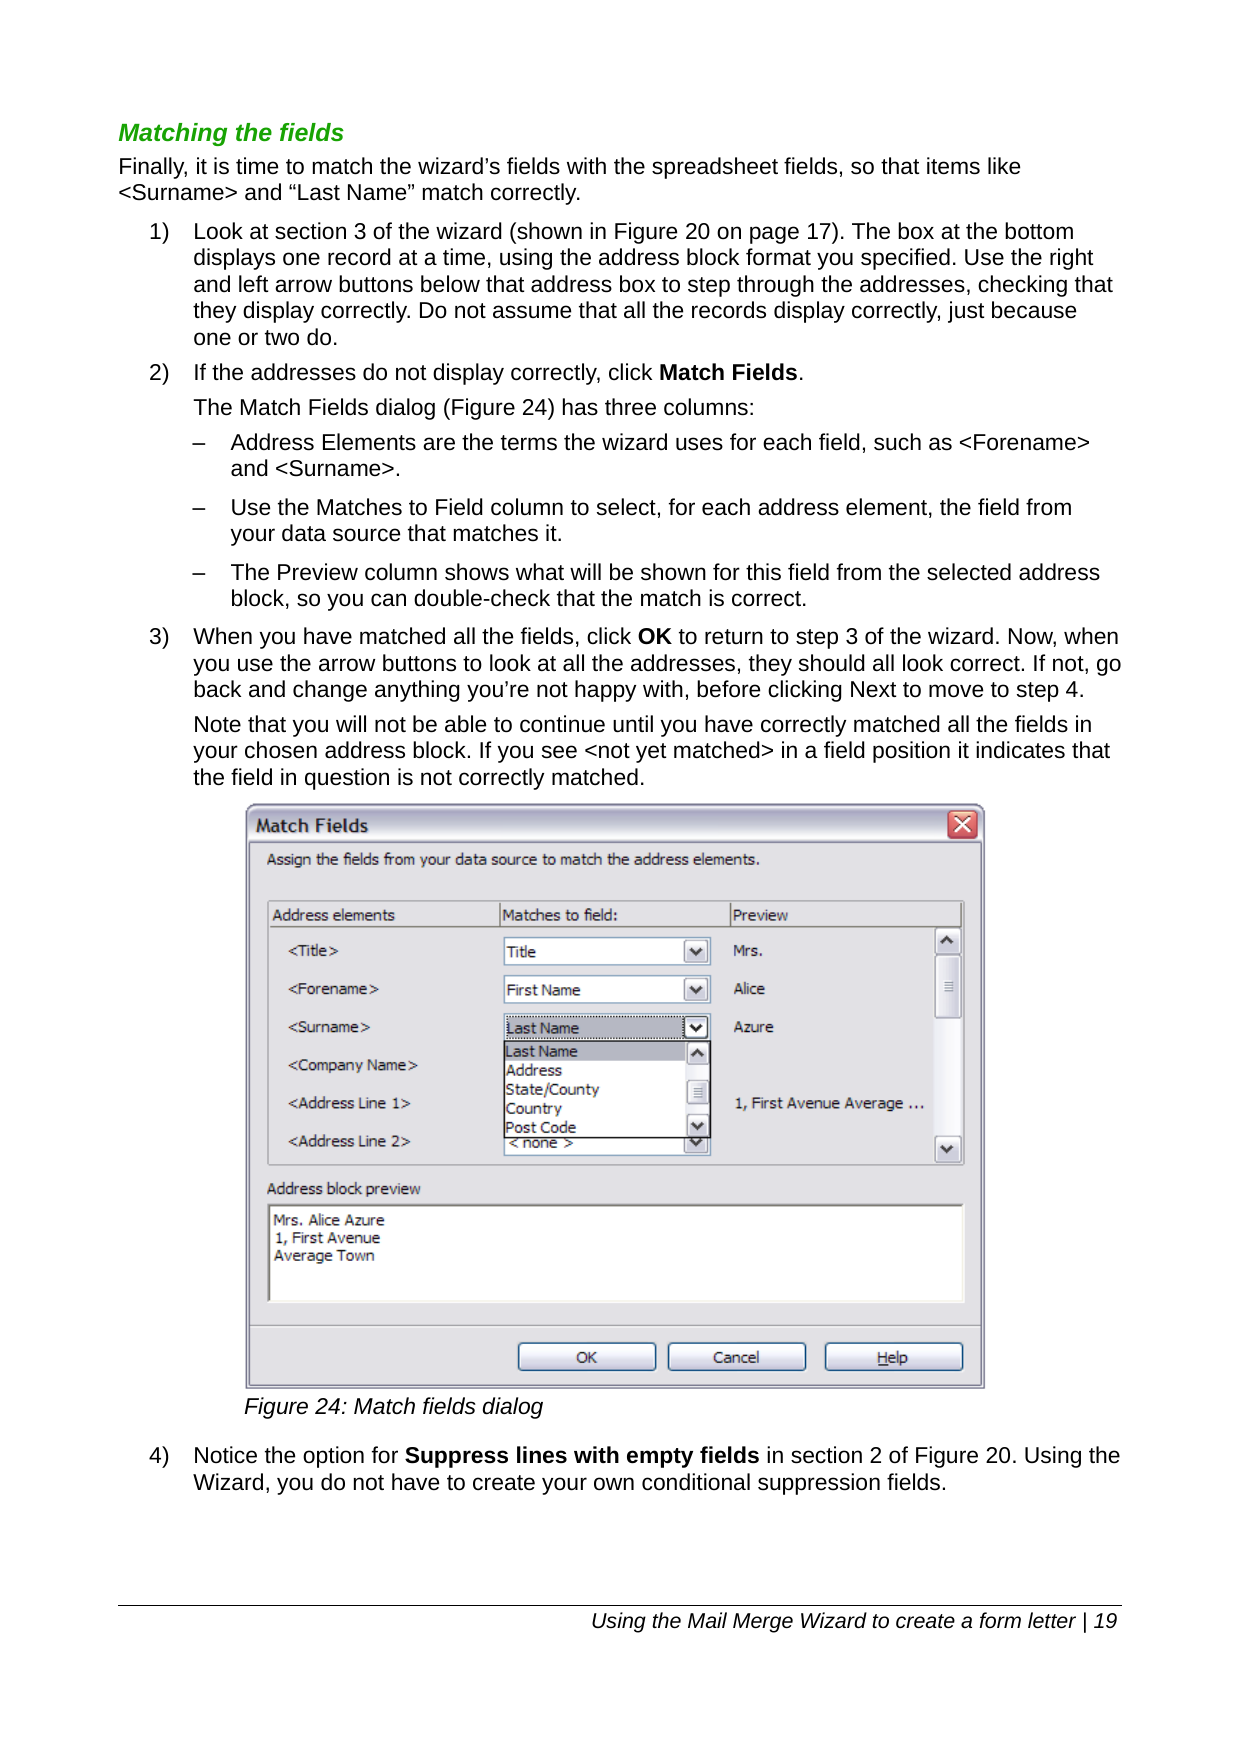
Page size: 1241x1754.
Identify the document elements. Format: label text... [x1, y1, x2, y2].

list Address Elements are the terms the wizard uses for each field, such as <Forename> and <Surname>. [192, 429, 1122, 482]
list The Preview column shows what will be shown for this field from the selected address block, so you can double-check that the match is correct. [192, 558, 1122, 611]
list Finally, it is time to match the wizard’s fields with the spreadsheet fields, so that items like <Surname> and “Last Name” match correctly. [118, 153, 1122, 206]
picture [243, 802, 988, 1393]
list If the addresses do not display correctly, click Match Fields. [169, 359, 1122, 385]
list Notice the option for Suppress lines with empty fields in section 2 of Figure 20. Using the Wizard, you do not have to create your own conditional suppression fields. [169, 1442, 1122, 1495]
list When you have matched all the fields, click OK to return to step 3 of the wizard. Now, when you use the arrow buttons to look at all the addresses, they should all look correct. If not, go back and change anything you’re not happy with, before clicking Next to move to step 4. [169, 623, 1122, 702]
list Note that you will not be able to continue until you have correctly matched all the fields in your chosen address block. If you see <not yet matched> in a field position it indicates that the field in question is not correctly matched. [193, 711, 1122, 790]
text Figure 24: Match fields dialog [244, 1393, 996, 1419]
list Use the Matches to Field column to select, for each address element, the field from your data source that matches it. [192, 494, 1122, 546]
list The Match Fields dialog (Figure 24) has three columns: [193, 394, 1122, 420]
subtitle Matching the fields [118, 118, 1122, 147]
list Look at section 3 of the wizard (shown in Figure 20 on page 17). The box at the bottom displays one record at a time, using the address block format you specified. Use the right and left arrow buttons below that address box to step through the addresses, checking that they display correctly. Do not assume that all the records display correctly, just because one or two do. [169, 218, 1122, 350]
